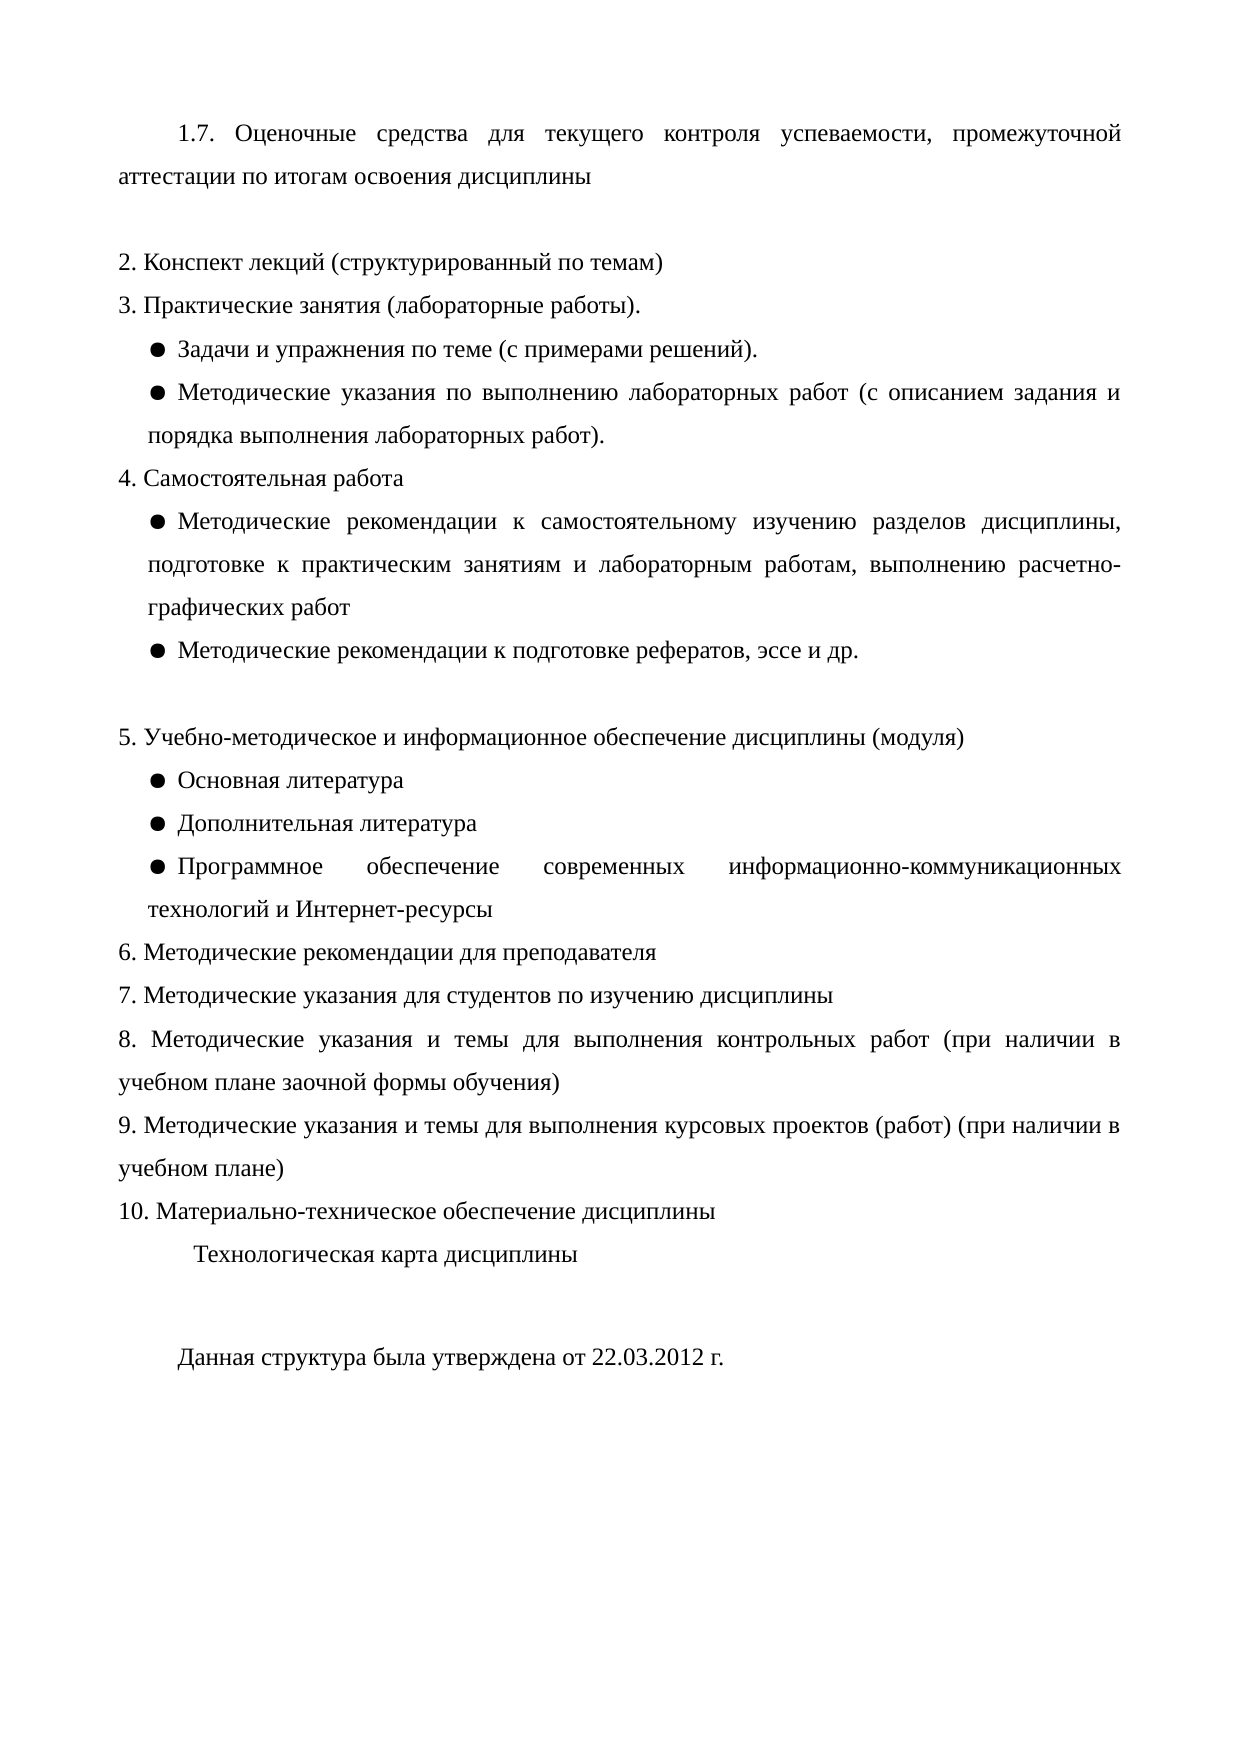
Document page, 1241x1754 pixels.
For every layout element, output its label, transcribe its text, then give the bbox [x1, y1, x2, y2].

list Методические рекомендации к самостоятельному изучению разделов дисциплины, подготовке к практическим занятиям и лабораторным работам, выполнению расчетно-графических работ [148, 506, 1122, 621]
text Данная структура была утверждена от 22.03.2012 г. [118, 1342, 1122, 1371]
text 6. Методические рекомендации для преподавателя [118, 937, 1122, 966]
list Задачи и упражнения по теме (с примерами решений). [148, 334, 1122, 362]
list Программное обеспечение современных информационно-коммуникационных технологий и Интернет-ресурсы [148, 851, 1122, 923]
list 3. Практические занятия (лабораторные работы). [118, 291, 1122, 319]
text 7. Методические указания для студентов по изучению дисциплины [118, 981, 1122, 1009]
text Технологическая карта дисциплины [118, 1239, 1122, 1268]
text 4. Самостоятельная работа [118, 463, 1122, 492]
list Методические указания по выполнению лабораторных работ (с описанием задания и порядка выполнения лабораторных работ). [148, 377, 1122, 449]
list 2. Конспект лекций (структурированный по темам) [118, 247, 1122, 276]
text 8. Методические указания и темы для выполнения контрольных работ (при наличии в учебном плане заочной формы обучения) [118, 1024, 1122, 1096]
text 10. Материально-техническое обеспечение дисциплины [118, 1196, 1122, 1225]
list Основная литература [148, 765, 1122, 794]
text 5. Учебно-методическое и информационное обеспечение дисциплины (модуля) [118, 722, 1122, 751]
text 1.7. Оценочные средства для текущего контроля успеваемости, промежуточной аттестации по итогам освоения дисциплины [118, 118, 1122, 190]
list Методические рекомендации к подготовке рефератов, эссе и др. [148, 636, 1122, 664]
list Дополнительная литература [148, 808, 1122, 837]
text 9. Методические указания и темы для выполнения курсовых проектов (работ) (при наличии в учебном плане) [118, 1110, 1122, 1182]
